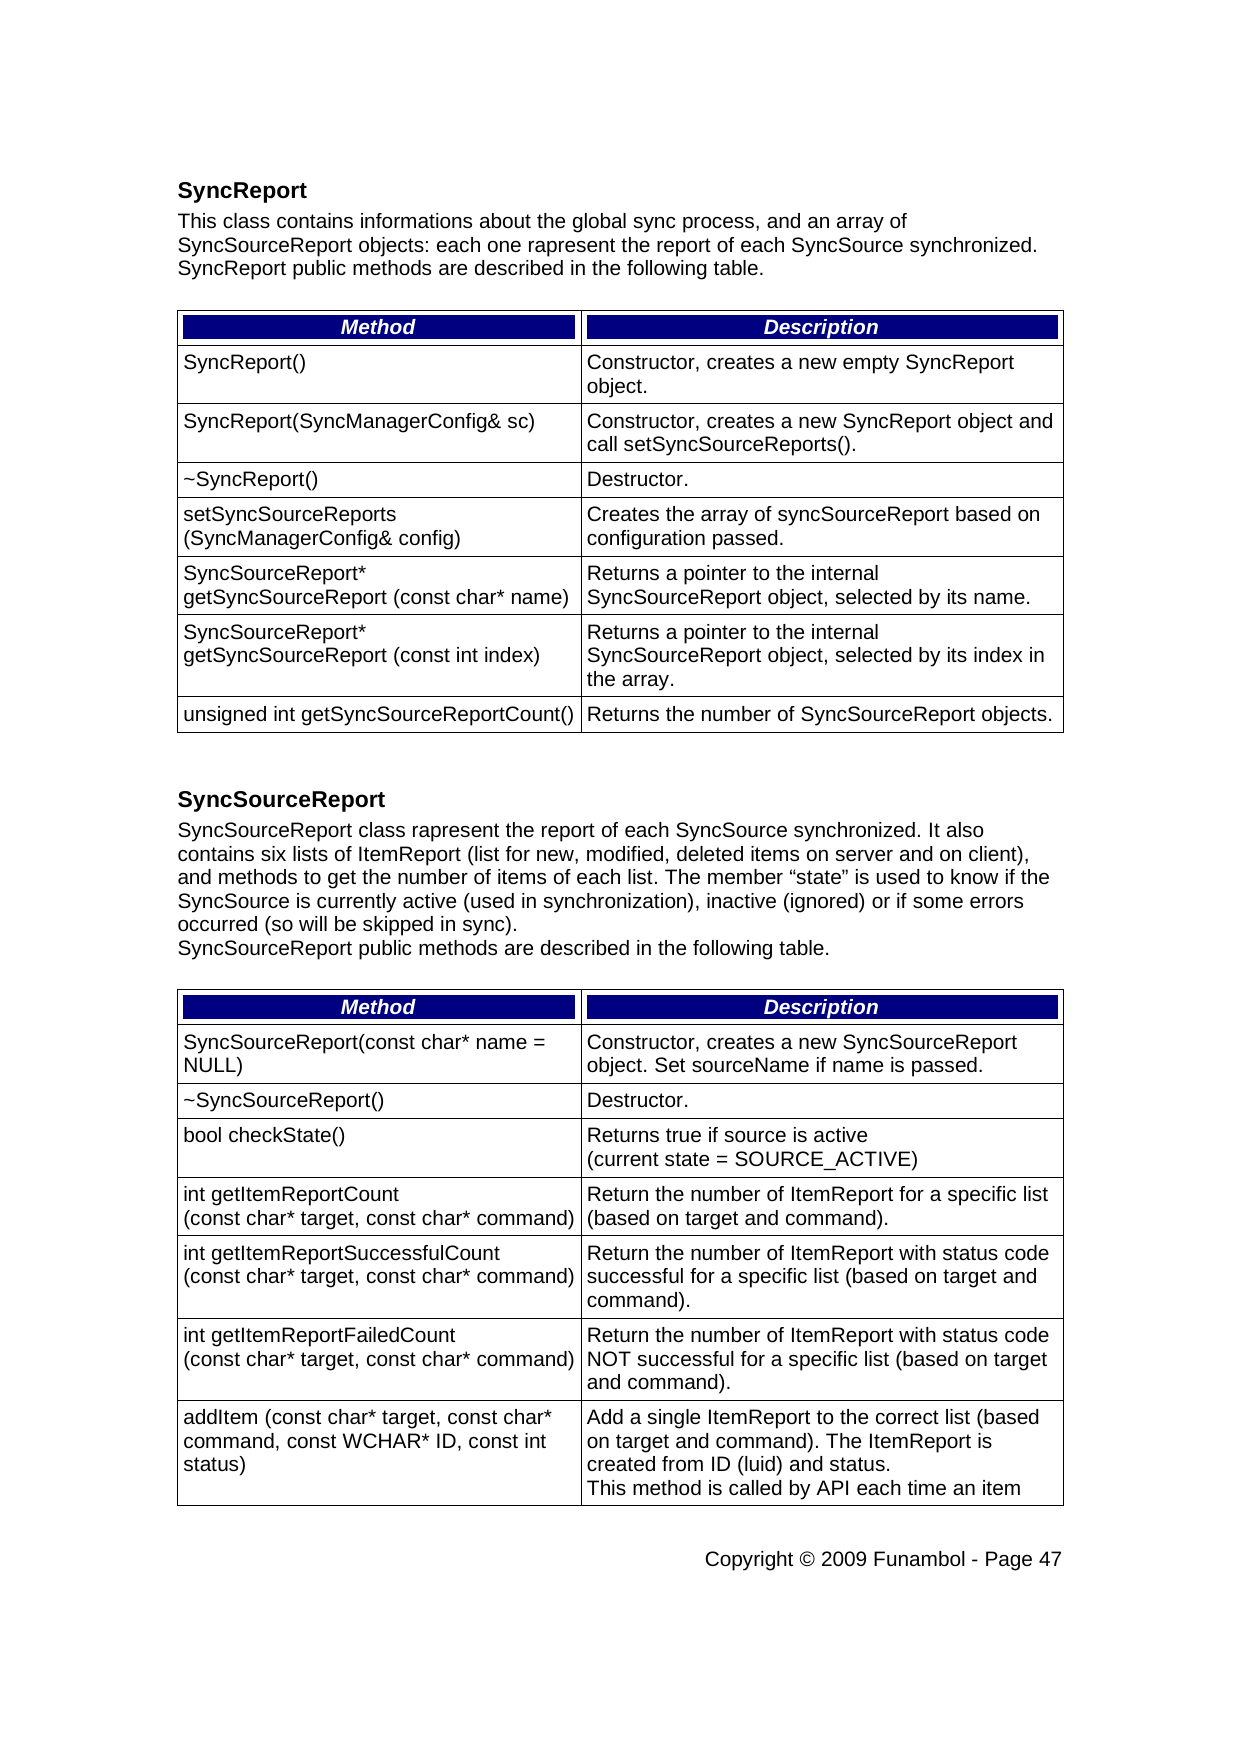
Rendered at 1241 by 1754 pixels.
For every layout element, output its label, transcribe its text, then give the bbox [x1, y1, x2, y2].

table_cell Return the number of ItemReport for a specific list (based on target and command). [582, 1178, 1063, 1235]
subtitle SyncSourceReport [177, 786, 1063, 812]
table_cell ~SyncReport() [178, 463, 581, 497]
table_cell bool checkState() [178, 1119, 581, 1177]
table_cell SyncReport(SyncManagerConfig& sc) [178, 404, 581, 462]
text SyncReport public methods are described in the following table. [177, 257, 1063, 280]
text SyncSourceReport public methods are described in the following table. [177, 936, 1063, 960]
table_cell addItem (const char* target, const char* command, const WCHAR* ID, const int status) [178, 1401, 581, 1505]
table_cell SyncSourceReport* getSyncSourceReport (const int index) [178, 615, 581, 696]
table_cell Creates the array of syncSourceReport based on configuration passed. [582, 498, 1063, 556]
table_cell Returns the number of SyncSourceReport objects. [582, 697, 1063, 732]
table_header Method [178, 311, 581, 345]
subtitle SyncReport [177, 177, 1063, 203]
table_cell Destructor. [582, 463, 1063, 497]
table_cell ~SyncSourceReport() [178, 1084, 581, 1118]
table_cell int getItemReportFailedCount (const char* target, const char* command) [178, 1319, 581, 1400]
table_cell Constructor, creates a new SyncSourceReport object. Set sourceName if name is passed. [582, 1025, 1063, 1083]
table_cell int getItemReportSuccessfulCount (const char* target, const char* command) [178, 1236, 581, 1318]
table_cell Returns a pointer to the internal SyncSourceReport object, selected by its name. [582, 557, 1063, 614]
table_cell setSyncSourceReports (SyncManagerConfig& config) [178, 498, 581, 556]
table_cell Destructor. [582, 1084, 1063, 1118]
text This class contains informations about the global sync process, and an array of SyncSourceReport objects: each one rapresent the report of each SyncSource synchronized. [177, 209, 1063, 257]
table_cell SyncSourceReport(const char* name = NULL) [178, 1025, 581, 1083]
table_cell int getItemReportCount (const char* target, const char* command) [178, 1178, 581, 1235]
table_cell SyncReport() [178, 346, 581, 403]
table_cell Return the number of ItemReport with status code successful for a specific list (based on target and command). [582, 1236, 1063, 1318]
table_header Description [582, 990, 1063, 1024]
text SyncSourceReport class rapresent the report of each SyncSource synchronized. It also contains six lists of ItemReport (list for new, modified, deleted items on server and on client), and methods to get the number of items of each list. The member “state” is used to know if the SyncSource is currently active (used in synchronization), inactive (ignored) or if some errors occurred (so will be skipped in sync). [177, 818, 1063, 936]
table_cell Returns a pointer to the internal SyncSourceReport object, selected by its index in the array. [582, 615, 1063, 696]
table_cell unsigned int getSyncSourceReportCount() [178, 697, 581, 732]
table_cell Returns true if source is active (current state = SOURCE_ACTIVE) [582, 1119, 1063, 1177]
table_cell Constructor, creates a new empty SyncReport object. [582, 346, 1063, 403]
table_cell Constructor, creates a new SyncReport object and call setSyncSourceReports(). [582, 404, 1063, 462]
table_cell Add a single ItemReport to the correct list (based on target and command). The ItemReport is created from ID (luid) and status. This method is called by API each time an item [582, 1401, 1063, 1505]
table_header Description [582, 311, 1063, 345]
table_cell SyncSourceReport* getSyncSourceReport (const char* name) [178, 557, 581, 614]
table_cell Return the number of ItemReport with status code NOT successful for a specific list (based on target and command). [582, 1319, 1063, 1400]
table_header Method [178, 990, 581, 1024]
